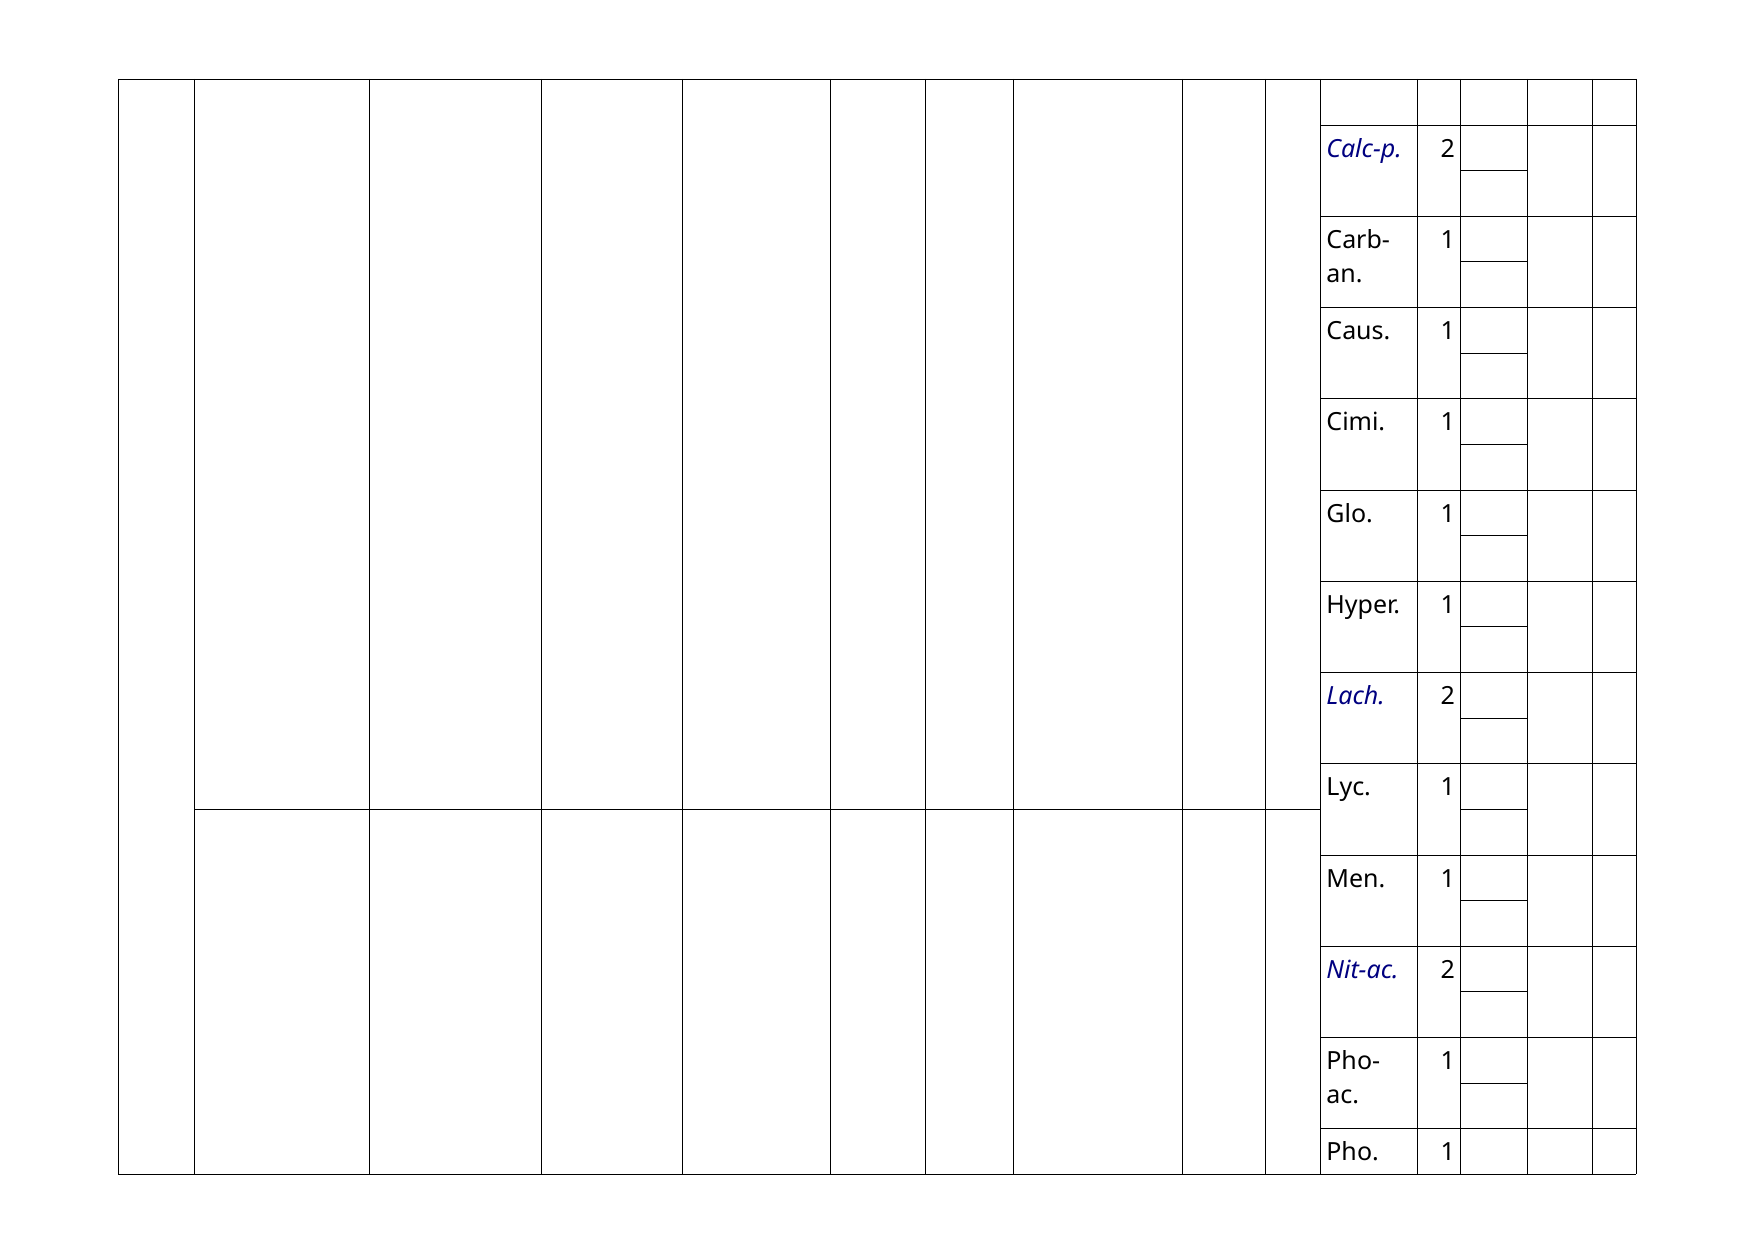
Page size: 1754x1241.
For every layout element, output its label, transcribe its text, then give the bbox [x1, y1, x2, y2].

table_cell [1461, 354, 1527, 398]
table_cell Calc-p. [1321, 126, 1417, 216]
table_cell [1593, 1129, 1636, 1174]
table_cell [1321, 80, 1417, 124]
table_cell [1528, 947, 1592, 1037]
table_cell Cimi. [1321, 399, 1417, 489]
table_cell 1 [1418, 399, 1460, 489]
table_cell [1183, 810, 1265, 1174]
table_cell [542, 80, 682, 809]
table_cell [683, 810, 830, 1174]
table_cell 1 [1418, 1038, 1460, 1128]
table_cell Nit-ac. [1321, 947, 1417, 1037]
table_cell [683, 80, 830, 809]
table_cell [1528, 582, 1592, 672]
table_cell [1593, 673, 1636, 763]
table_cell [1528, 1129, 1592, 1174]
table_cell 1 [1418, 1129, 1460, 1174]
table_cell [1593, 491, 1636, 581]
table_cell Men. [1321, 856, 1417, 946]
table_cell 1 [1418, 764, 1460, 854]
table_cell Hyper. [1321, 582, 1417, 672]
table_cell [1461, 445, 1527, 489]
table_cell [1593, 217, 1636, 307]
table_cell [1461, 491, 1527, 535]
table_cell 2 [1418, 673, 1460, 763]
table_cell [1593, 399, 1636, 489]
table_cell [1461, 1038, 1527, 1083]
table_cell [1461, 1084, 1527, 1128]
table_cell [195, 80, 369, 809]
table_cell Pho-ac. [1321, 1038, 1417, 1128]
table_cell [1528, 217, 1592, 307]
table_cell [926, 810, 1013, 1174]
table_cell [926, 80, 1013, 809]
table_cell [1461, 947, 1527, 991]
table_cell [1266, 810, 1320, 1174]
table_cell [1528, 308, 1592, 398]
table_cell [1461, 1129, 1527, 1174]
table_cell [1593, 1038, 1636, 1128]
table_cell [195, 810, 369, 1174]
table_cell Carb-an. [1321, 217, 1417, 307]
table_cell [1461, 719, 1527, 763]
table_cell [1593, 80, 1636, 124]
table_cell [1528, 764, 1592, 854]
table_cell [1593, 582, 1636, 672]
table_cell [1528, 126, 1592, 216]
table_cell [1461, 217, 1527, 261]
table_cell [1528, 856, 1592, 946]
table_cell [1461, 262, 1527, 307]
table_cell [1461, 308, 1527, 353]
table_cell [370, 80, 541, 809]
table_cell 1 [1418, 582, 1460, 672]
table_cell [1593, 856, 1636, 946]
table_cell [1593, 126, 1636, 216]
table_cell [1461, 399, 1527, 444]
table_cell [1461, 627, 1527, 672]
table_cell 2 [1418, 947, 1460, 1037]
table_cell [1593, 764, 1636, 854]
table_cell 1 [1418, 856, 1460, 946]
table_cell [1528, 399, 1592, 489]
table_cell Pho. [1321, 1129, 1417, 1174]
table_cell [1418, 80, 1460, 124]
table_cell [1461, 171, 1527, 216]
table_cell [1266, 80, 1320, 809]
table_cell [1461, 992, 1527, 1037]
table_cell [1461, 536, 1527, 581]
table_cell [1014, 80, 1182, 809]
table_cell [1593, 947, 1636, 1037]
table_cell [1014, 810, 1182, 1174]
table_cell [1593, 308, 1636, 398]
table_cell [1461, 673, 1527, 718]
table_cell 1 [1418, 491, 1460, 581]
table_cell [1461, 764, 1527, 809]
table_cell [831, 80, 925, 809]
table_cell [1461, 901, 1527, 946]
table_cell 1 [1418, 217, 1460, 307]
table_cell [119, 80, 194, 1174]
table_cell Glo. [1321, 491, 1417, 581]
table_cell Caus. [1321, 308, 1417, 398]
table_cell 2 [1418, 126, 1460, 216]
table_cell [1528, 491, 1592, 581]
table_cell Lach. [1321, 673, 1417, 763]
table_cell [1461, 856, 1527, 900]
table_cell 1 [1418, 308, 1460, 398]
table_cell [1528, 1038, 1592, 1128]
table_cell [1461, 582, 1527, 626]
table_cell [1528, 673, 1592, 763]
table_cell [1461, 126, 1527, 170]
table_cell [370, 810, 541, 1174]
table_cell [831, 810, 925, 1174]
table_cell [542, 810, 682, 1174]
table_cell [1183, 80, 1265, 809]
table_cell [1528, 80, 1592, 124]
table_cell [1461, 80, 1527, 124]
table_cell [1461, 810, 1527, 854]
table_cell Lyc. [1321, 764, 1417, 854]
